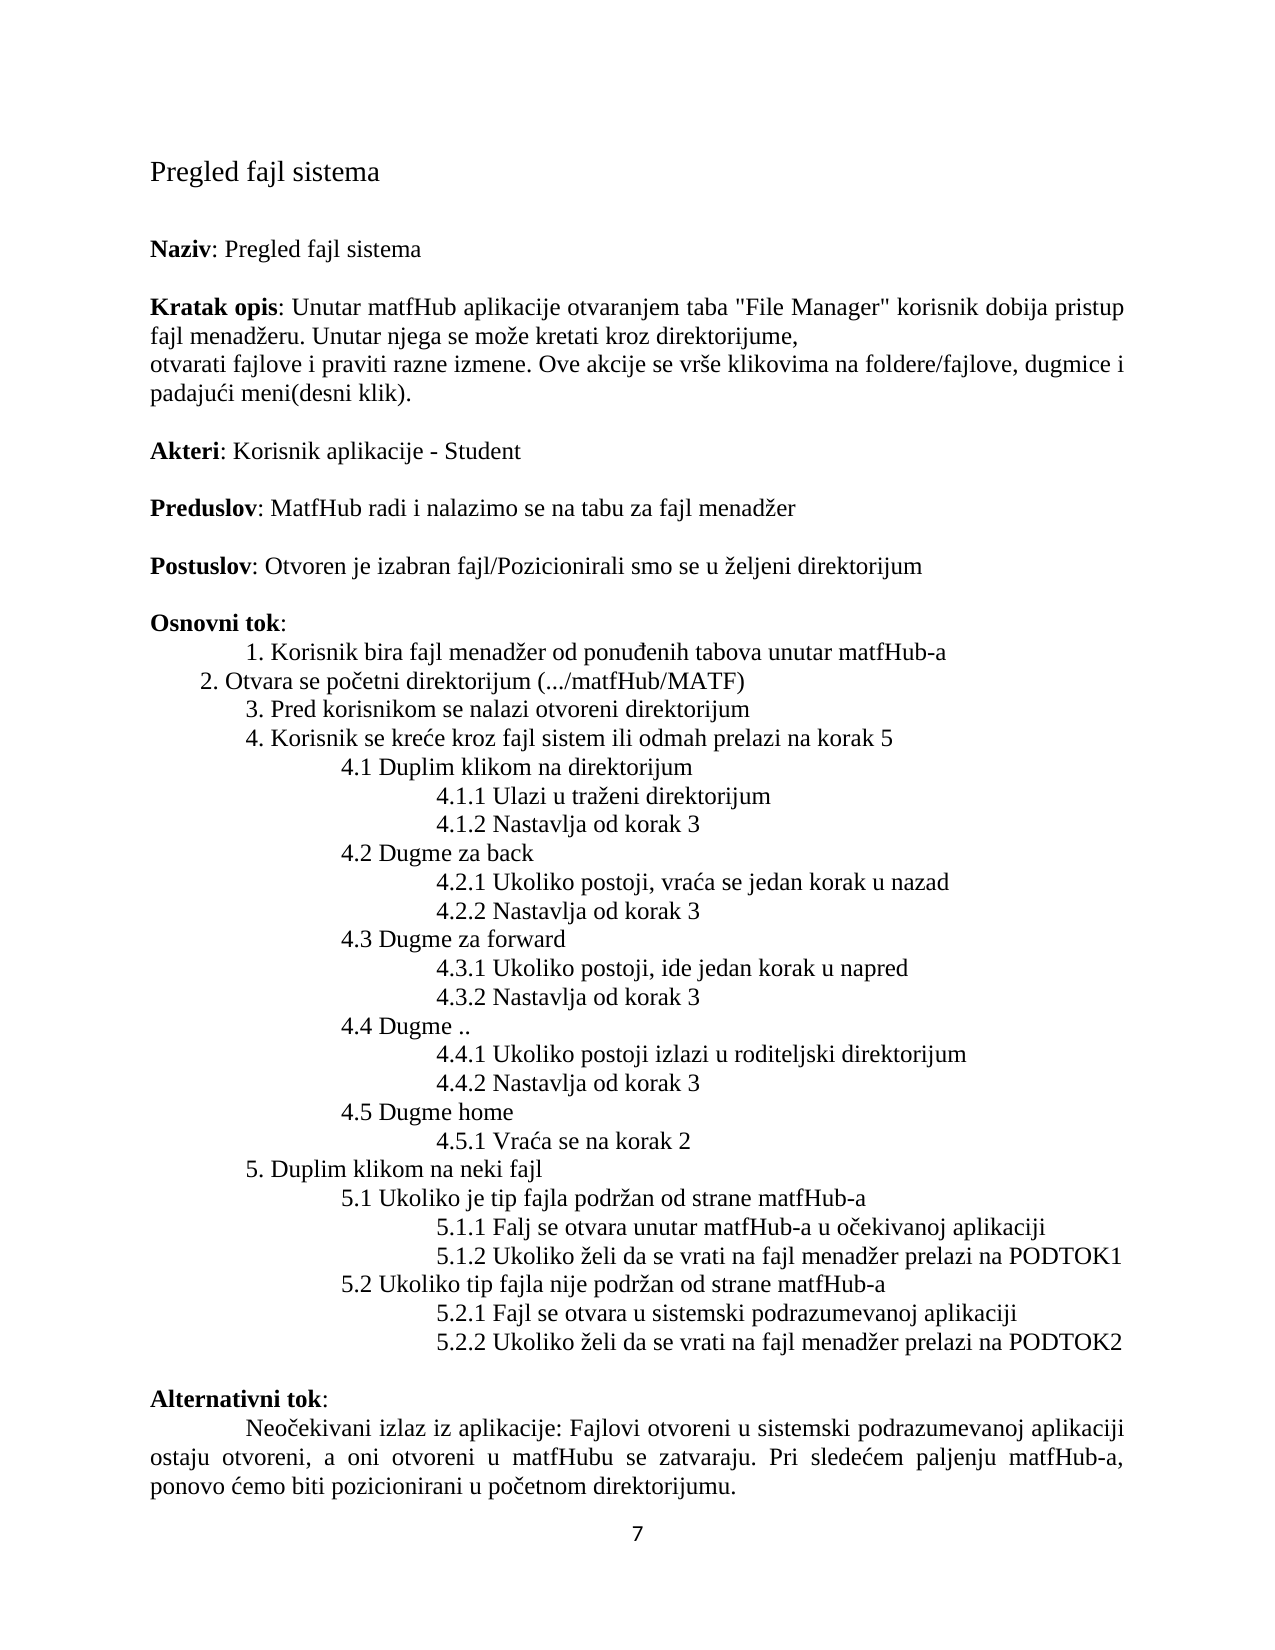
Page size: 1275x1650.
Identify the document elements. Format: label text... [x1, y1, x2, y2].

text 2. Otvara se početni direktorijum (.../matfHub/MATF) [150, 666, 1125, 694]
text 5.2.2 Ukoliko želi da se vrati na fajl menadžer prelazi na PODTOK2 [150, 1327, 1125, 1356]
text 5.2.1 Fajl se otvara u sistemski podrazumevanoj aplikaciji [150, 1298, 1125, 1327]
text 5. Duplim klikom na neki fajl [150, 1154, 1125, 1183]
text 5.1.1 Falj se otvara unutar matfHub-a u očekivanoj aplikaciji [150, 1212, 1125, 1241]
text 5.2 Ukoliko tip fajla nije podržan od strane matfHub-a [150, 1269, 1125, 1298]
text Alternativni tok: [150, 1384, 1125, 1413]
text 4.4.1 Ukoliko postoji izlazi u roditeljski direktorijum [150, 1039, 1125, 1068]
text otvarati fajlove i praviti razne izmene. Ove akcije se vrše klikovima na foldere/fajlove, dugmice i padajući meni(desni klik). [150, 349, 1125, 407]
text 4.5 Dugme home [150, 1097, 1125, 1126]
text 4. Korisnik se kreće kroz fajl sistem ili odmah prelazi na korak 5 [150, 723, 1125, 752]
text 4.2 Dugme za back [150, 838, 1125, 867]
text Kratak opis: Unutar matfHub aplikacije otvaranjem taba "File Manager" korisnik dobija pristup fajl menadžeru. Unutar njega se može kretati kroz direktorijume, [150, 292, 1125, 349]
text 4.5.1 Vraća se na korak 2 [150, 1126, 1125, 1154]
text 4.4 Dugme .. [150, 1011, 1125, 1039]
text 1. Korisnik bira fajl menadžer od ponuđenih tabova unutar matfHub-a [150, 637, 1125, 666]
text Osnovni tok: [150, 608, 1125, 637]
text 4.3.1 Ukoliko postoji, ide jedan korak u napred [150, 953, 1125, 982]
text 4.4.2 Nastavlja od korak 3 [150, 1068, 1125, 1097]
text 4.3 Dugme za forward [150, 924, 1125, 953]
subtitle Pregled fajl sistema [150, 154, 1125, 188]
text 4.1.2 Nastavlja od korak 3 [150, 809, 1125, 838]
text Akteri: Korisnik aplikacije - Student [150, 436, 1125, 464]
text 4.1 Duplim klikom na direktorijum [150, 752, 1125, 781]
text 3. Pred korisnikom se nalazi otvoreni direktorijum [150, 694, 1125, 723]
text 4.2.1 Ukoliko postoji, vraća se jedan korak u nazad [150, 867, 1125, 896]
text Preduslov: MatfHub radi i nalazimo se na tabu za fajl menadžer [150, 493, 1125, 522]
text 5.1 Ukoliko je tip fajla podržan od strane matfHub-a [150, 1183, 1125, 1212]
text 4.2.2 Nastavlja od korak 3 [150, 896, 1125, 924]
text 4.1.1 Ulazi u traženi direktorijum [150, 781, 1125, 809]
text 5.1.2 Ukoliko želi da se vrati na fajl menadžer prelazi na PODTOK1 [150, 1241, 1125, 1269]
text Neočekivani izlaz iz aplikacije: Fajlovi otvoreni u sistemski podrazumevanoj aplikaciji ostaju otvoreni, a oni otvoreni u matfHubu se zatvaraju. Pri sledećem paljenju matfHub-a, ponovo ćemo biti pozicionirani u početnom direktorijumu. [150, 1413, 1125, 1499]
text 4.3.2 Nastavlja od korak 3 [150, 982, 1125, 1011]
text Postuslov: Otvoren je izabran fajl/Pozicionirali smo se u željeni direktorijum [150, 551, 1125, 579]
text Naziv: Pregled fajl sistema [150, 234, 1125, 263]
